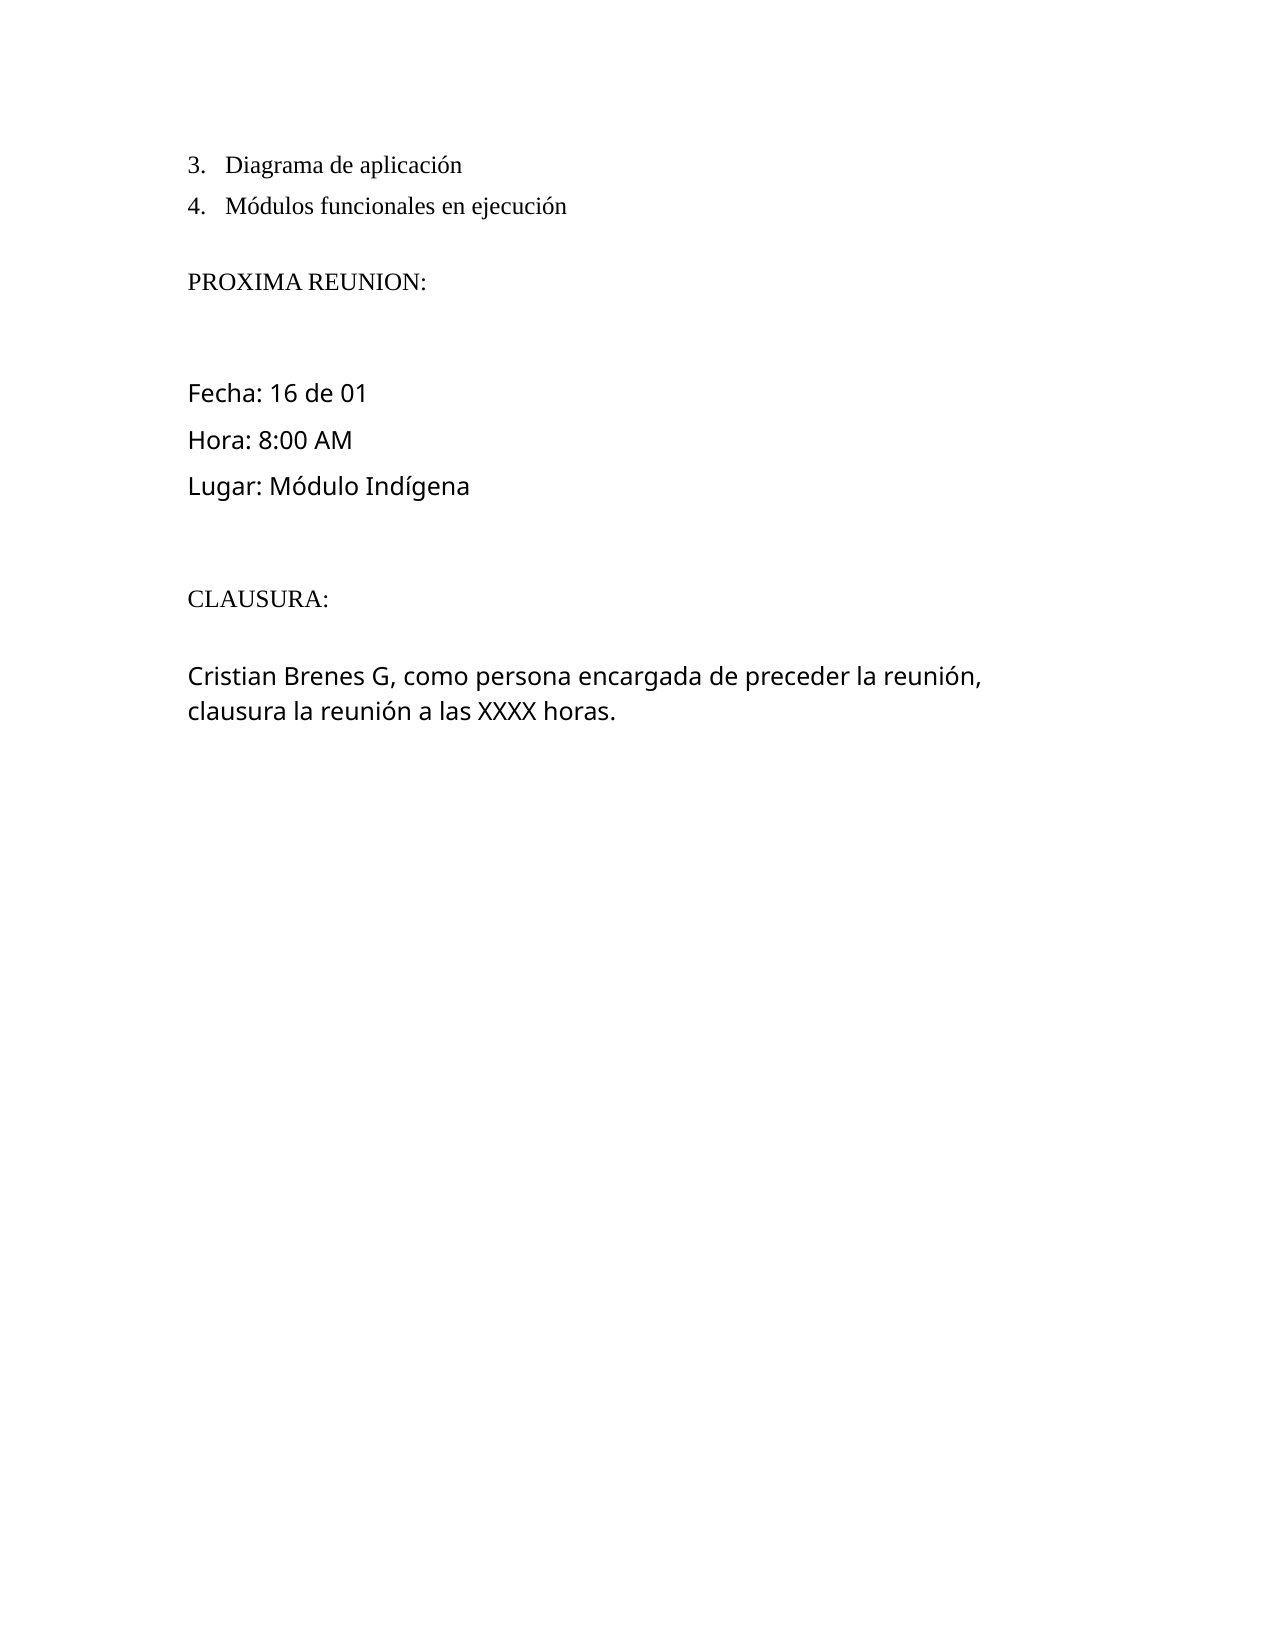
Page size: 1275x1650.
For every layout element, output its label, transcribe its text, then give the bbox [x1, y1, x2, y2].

text CLAUSURA: [187, 584, 1087, 612]
text Fecha: 16 de 01 [187, 376, 1087, 410]
text Lugar: Módulo Indígena [187, 469, 1087, 503]
text 4. Módulos funcionales en ejecución [187, 191, 1087, 220]
text Hora: 8:00 AM [187, 422, 1087, 457]
text Cristian Brenes G, como persona encargada de preceder la reunión, clausura la reunión a las XXXX horas. [187, 659, 1087, 727]
text PROXIMA REUNION: [187, 267, 1087, 295]
text 3. Diagrama de aplicación [187, 150, 1087, 179]
